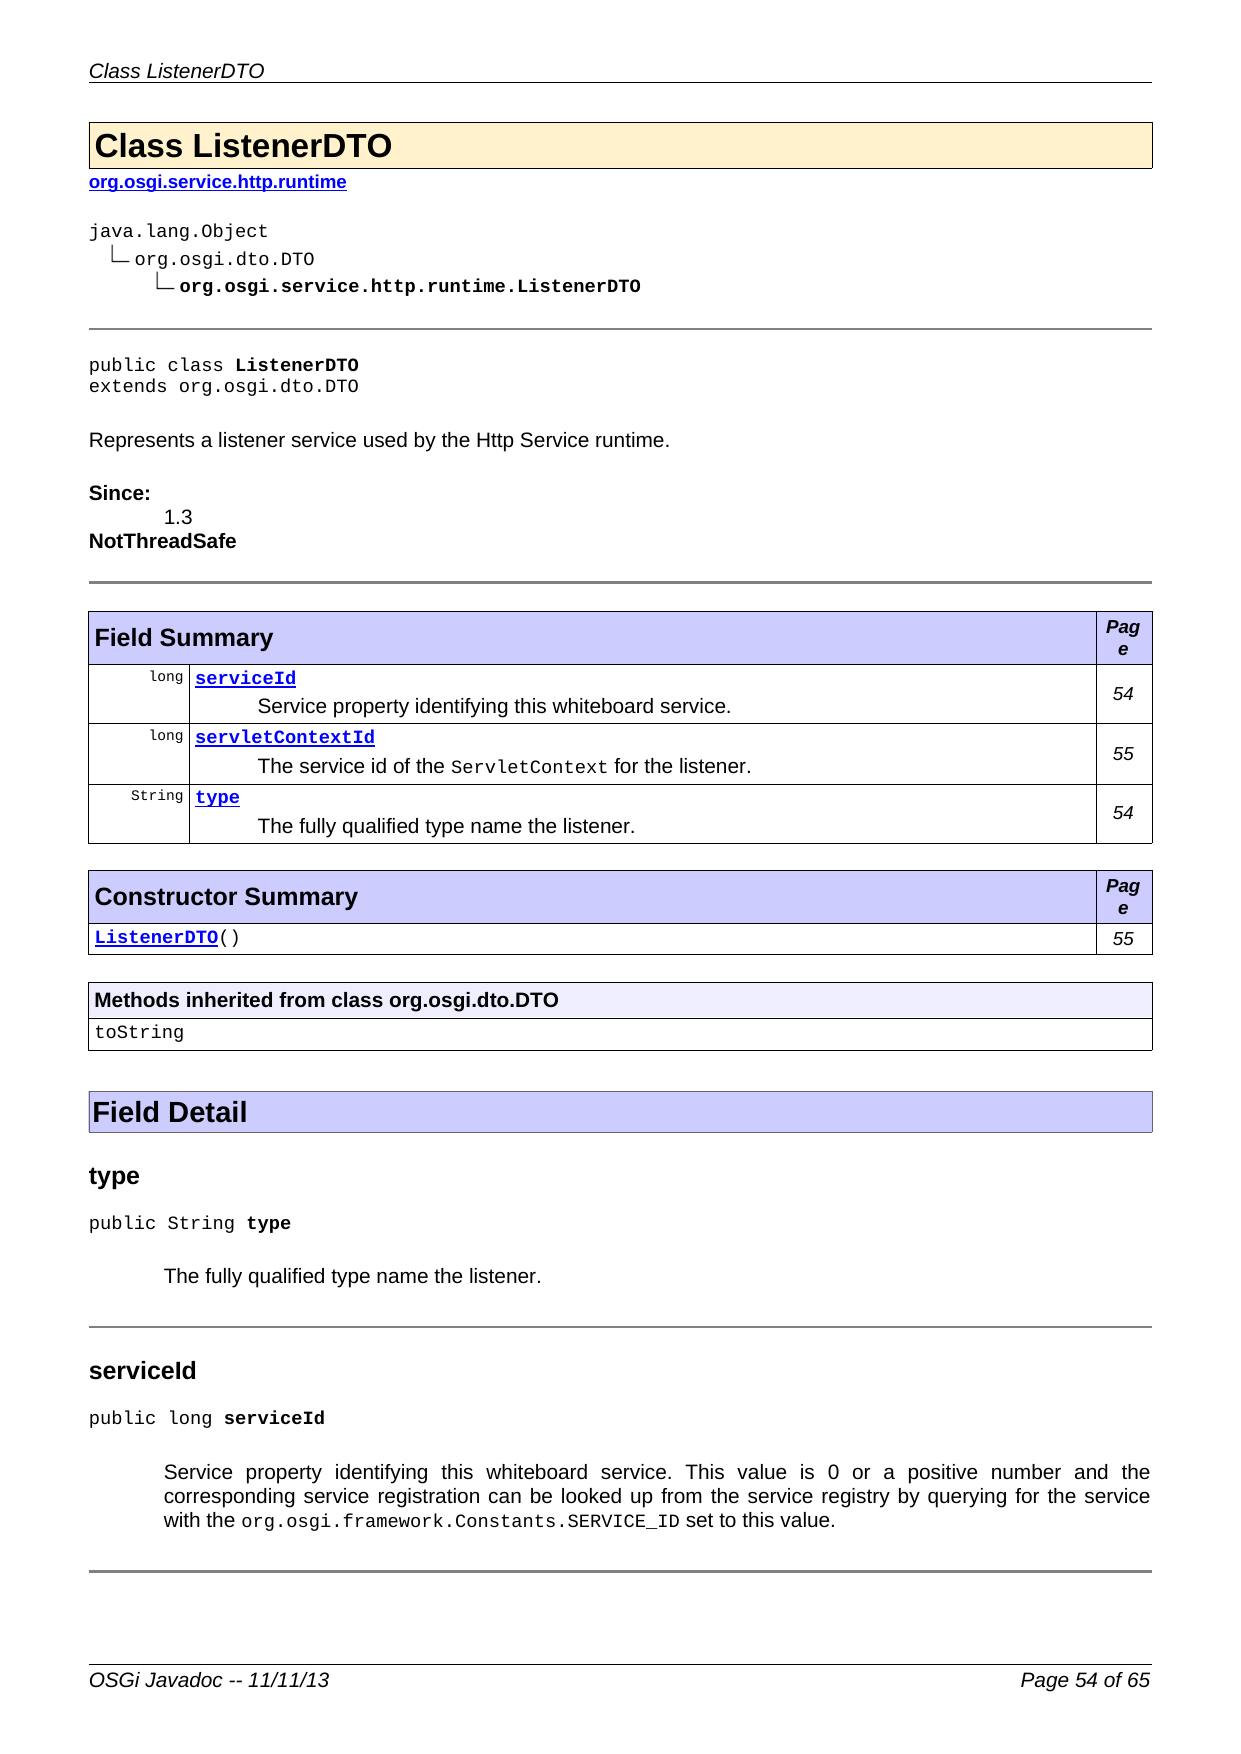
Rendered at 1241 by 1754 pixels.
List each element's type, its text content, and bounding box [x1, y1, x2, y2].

text Service property identifying this whiteboard service. This value is 0 or a positive number and the corresponding service registration can be looked up from the service registry by querying for the service with the org.osgi.framework.Constants.SERVICE_ID set to this value. [163, 1459, 1152, 1533]
table_cell 55 [1097, 924, 1152, 954]
table_cell 54 [1097, 665, 1152, 723]
text Represents a listener service used by the Http Service runtime. [88, 427, 1152, 451]
picture [156, 270, 180, 293]
text NotThreadSafe [88, 528, 1152, 552]
table_cell long [89, 665, 189, 723]
subtitle type [88, 1161, 1152, 1189]
table_cell type The fully qualified type name the listener. [190, 785, 1096, 842]
subtitle serviceId [88, 1356, 1152, 1385]
table_header Page [1097, 612, 1152, 664]
text Since: [88, 481, 1152, 504]
text public long serviceId [88, 1409, 1152, 1430]
table_header Field Summary [89, 612, 1096, 664]
text 1.3 [163, 504, 1152, 528]
table_header Constructor Summary [89, 871, 1096, 923]
table_cell serviceId Service property identifying this whiteboard service. [190, 665, 1096, 723]
table_header Page [1097, 871, 1152, 923]
subtitle Field Detail [90, 1092, 1152, 1132]
table_cell 54 [1097, 785, 1152, 842]
text org.osgi.dto.DTO [88, 243, 1152, 271]
table_cell servletContextId The service id of the ServletContext for the listener. [190, 724, 1096, 783]
subtitle Class ListenerDTO [90, 123, 1152, 168]
text org.osgi.service.http.runtime [88, 171, 1152, 193]
text java.lang.Object [88, 222, 1152, 243]
table_cell 54 [1097, 724, 1152, 783]
text public String type [88, 1213, 1152, 1235]
text public class ListenerDTO [88, 356, 1152, 377]
table_cell ListenerDTO() [89, 924, 1096, 954]
table_cell long [89, 724, 189, 783]
table_cell toString [89, 1019, 1152, 1050]
table_cell String [89, 785, 189, 842]
text extends org.osgi.dto.DTO [88, 377, 1152, 398]
text The fully qualified type name the listener. [163, 1264, 1152, 1288]
picture [111, 243, 135, 266]
table_header Methods inherited from class org.osgi.dto.DTO [89, 983, 1152, 1017]
text org.osgi.service.http.runtime.ListenerDTO [88, 271, 1152, 298]
